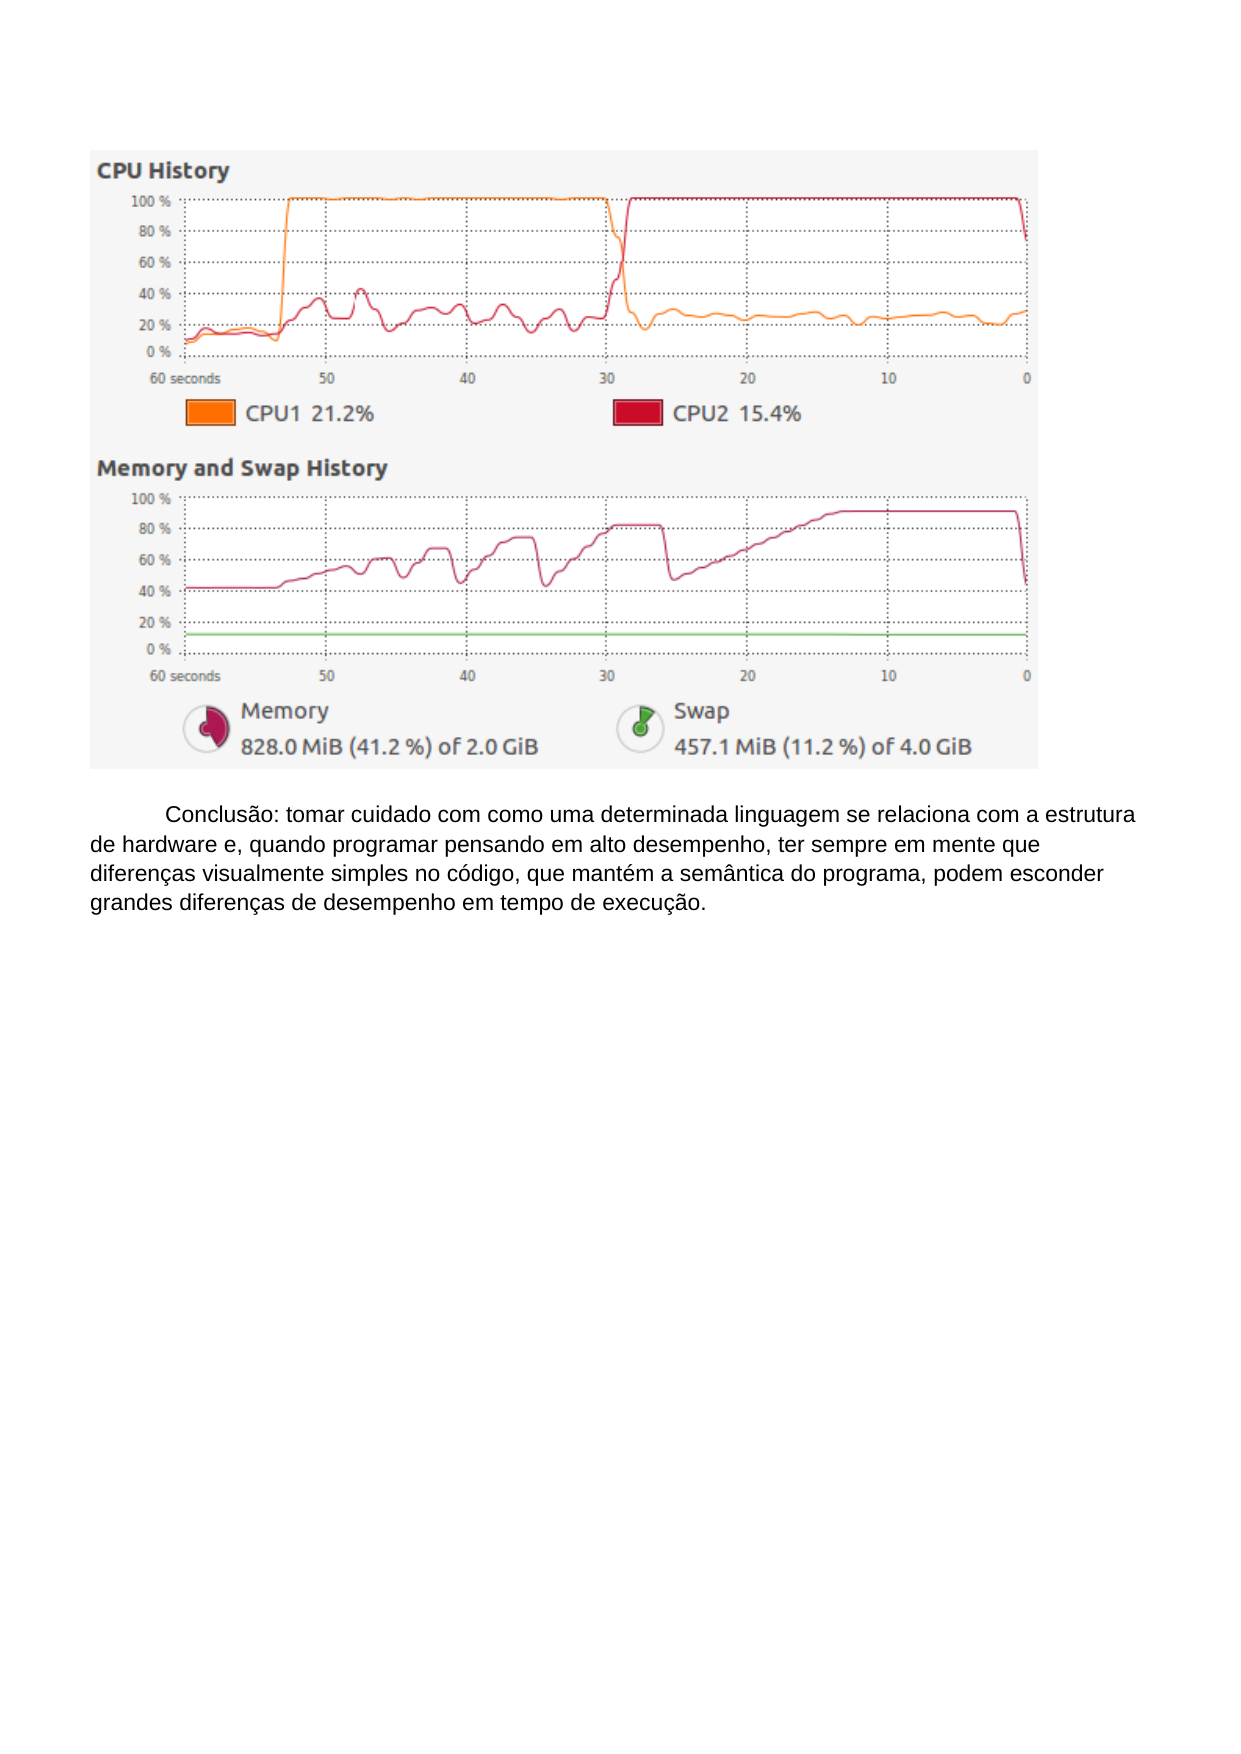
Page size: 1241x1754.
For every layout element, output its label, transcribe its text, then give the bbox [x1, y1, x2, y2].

picture [90, 150, 1039, 769]
text Conclusão: tomar cuidado com como uma determinada linguagem se relaciona com a estrutura de hardware e, quando programar pensando em alto desempenho, ter sempre em mente que diferenças visualmente simples no código, que mantém a semântica do programa, podem esconder grandes diferenças de desempenho em tempo de execução. [90, 802, 1150, 916]
